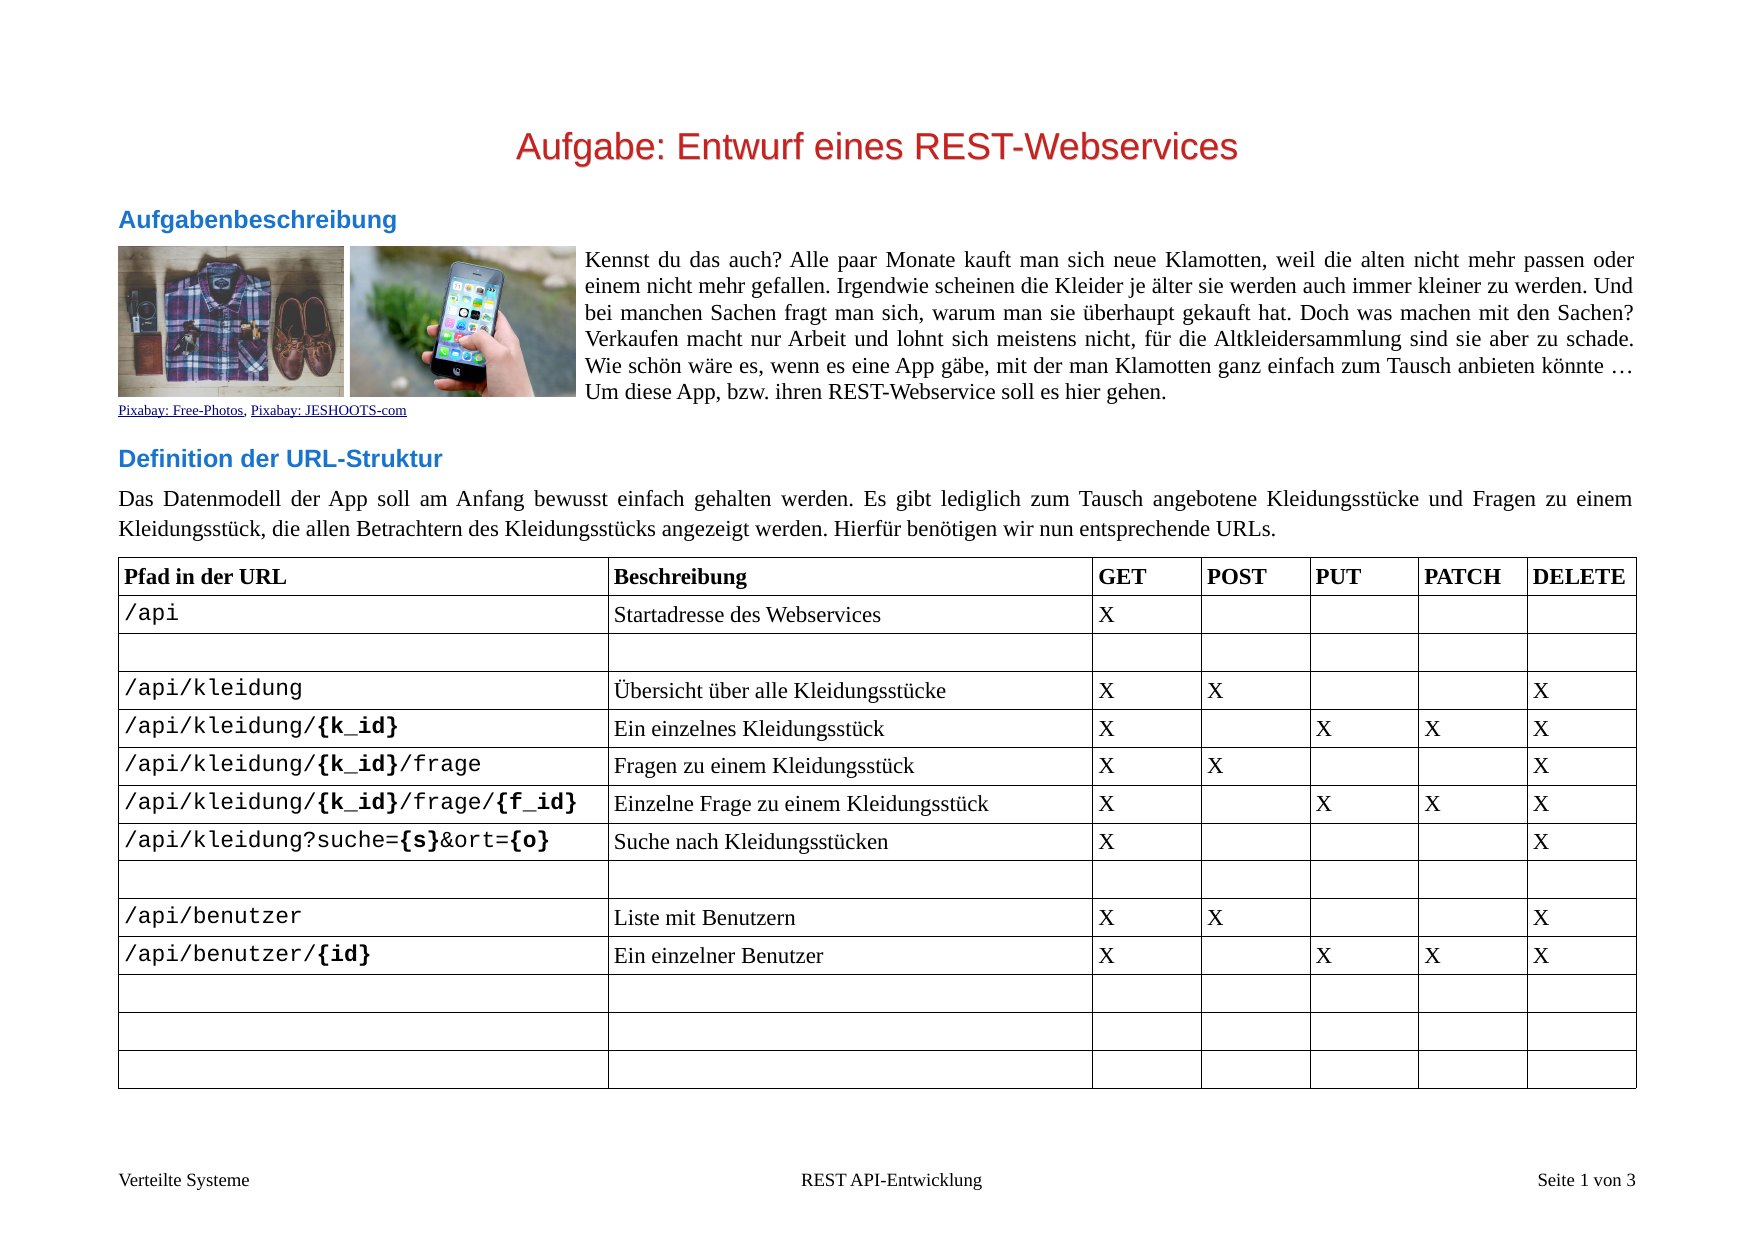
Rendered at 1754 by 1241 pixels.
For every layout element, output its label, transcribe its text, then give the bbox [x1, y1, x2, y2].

table_cell Liste mit Benutzern [609, 899, 1092, 936]
table_cell X [1528, 937, 1636, 974]
table_cell /api/kleidung?suche={s}&ort={o} [119, 824, 608, 860]
table_cell [1528, 1013, 1636, 1050]
table_header PATCH [1419, 558, 1527, 595]
table_cell X [1419, 937, 1527, 974]
table_header DELETE [1528, 558, 1636, 595]
table_cell [1419, 634, 1527, 671]
table_cell [1419, 824, 1527, 860]
text Das Datenmodell der App soll am Anfang bewusst einfach gehalten werden. Es gibt lediglich zum Tausch angebotene Kleidungsstücke und Fragen zu einem Kleidungsstück, die allen Betrachtern des Kleidungsstücks angezeigt werden. Hierfür benötigen wir nun entsprechende URLs. [118, 485, 1636, 541]
table_cell X [1528, 672, 1636, 709]
table_cell X [1202, 748, 1310, 784]
table_cell [1311, 634, 1418, 671]
table_cell [1093, 1013, 1201, 1050]
table_cell X [1528, 710, 1636, 747]
table_cell [1202, 634, 1310, 671]
table_cell [1311, 899, 1418, 936]
table_cell /api [119, 596, 608, 633]
table_cell [609, 975, 1092, 1012]
table_cell X [1528, 824, 1636, 860]
table_cell X [1419, 786, 1527, 822]
table_cell [119, 634, 608, 671]
table_cell [1419, 1051, 1527, 1088]
table_cell X [1093, 672, 1201, 709]
table_cell X [1202, 672, 1310, 709]
table_cell [1419, 748, 1527, 784]
table_cell [1311, 672, 1418, 709]
table_cell [1528, 1051, 1636, 1088]
subtitle Aufgabenbeschreibung [118, 205, 1636, 234]
table_header Pixabay: Free-Photos, Pixabay: JESHOOTS-com [118, 246, 584, 419]
table_cell X [1528, 748, 1636, 784]
table_cell [1202, 824, 1310, 860]
table_cell /api/kleidung/{k_id}/frage/{f_id} [119, 786, 608, 822]
table_cell [1419, 1013, 1527, 1050]
table_cell [1419, 975, 1527, 1012]
table_cell Ein einzelnes Kleidungsstück [609, 710, 1092, 747]
table_header Kennst du das auch? Alle paar Monate kauft man sich neue Klamotten, weil die alten nicht mehr passen oder einem nicht mehr gefallen. Irgendwie scheinen die Kleider je älter sie werden auch immer kleiner zu werden. Und bei manchen Sachen fragt man sich, warum man sie überhaupt gekauft hat. Doch was machen mit den Sachen? Verkaufen macht nur Arbeit und lohnt sich meistens nicht, für die Altkleidersammlung sind sie aber zu schade. Wie schön wäre es, wenn es eine App gäbe, mit der man Klamotten ganz einfach zum Tausch anbieten könnte … Um diese App, bzw. ihren REST-Webservice soll es hier gehen. [585, 246, 1636, 419]
table_cell [1202, 786, 1310, 822]
table_cell [1419, 672, 1527, 709]
table_cell Fragen zu einem Kleidungsstück [609, 748, 1092, 784]
table_cell [609, 634, 1092, 671]
table_cell [1311, 596, 1418, 633]
table_cell [1419, 596, 1527, 633]
table_cell /api/kleidung/{k_id}/frage [119, 748, 608, 784]
table_cell [1202, 1051, 1310, 1088]
table_cell Einzelne Frage zu einem Kleidungsstück [609, 786, 1092, 822]
table_cell X [1093, 748, 1201, 784]
subtitle Aufgabe: Entwurf eines REST-Webservices [118, 124, 1636, 167]
table_cell [119, 1013, 608, 1050]
table_cell [1528, 861, 1636, 898]
table_cell [1093, 634, 1201, 671]
table_cell [1528, 596, 1636, 633]
table_cell [1311, 824, 1418, 860]
table_cell [1528, 634, 1636, 671]
table_cell Startadresse des Webservices [609, 596, 1092, 633]
table_cell X [1311, 786, 1418, 822]
table_cell [609, 1013, 1092, 1050]
picture [349, 246, 576, 397]
table_header GET [1093, 558, 1201, 595]
table_cell [119, 975, 608, 1012]
table_cell [1419, 899, 1527, 936]
table_cell [1202, 1013, 1310, 1050]
table_header PUT [1311, 558, 1418, 595]
table_cell /api/kleidung/{k_id} [119, 710, 608, 747]
table_cell X [1093, 824, 1201, 860]
table_cell X [1419, 710, 1527, 747]
table_cell Suche nach Kleidungsstücken [609, 824, 1092, 860]
table_cell Übersicht über alle Kleidungsstücke [609, 672, 1092, 709]
table_cell X [1093, 710, 1201, 747]
table_cell [1202, 975, 1310, 1012]
table_cell [119, 1051, 608, 1088]
table_cell [1202, 937, 1310, 974]
table_cell [609, 1051, 1092, 1088]
table_cell X [1528, 786, 1636, 822]
subtitle Definition der URL-Struktur [118, 444, 1636, 472]
table_cell X [1093, 786, 1201, 822]
table_cell [1202, 596, 1310, 633]
table_cell X [1311, 710, 1418, 747]
table_cell /api/benutzer/{id} [119, 937, 608, 974]
table_header Beschreibung [609, 558, 1092, 595]
table_cell [1093, 861, 1201, 898]
table_header Pfad in der URL [119, 558, 608, 595]
table_cell [609, 861, 1092, 898]
table_cell [1311, 1013, 1418, 1050]
table_cell /api/benutzer [119, 899, 608, 936]
table_cell X [1093, 937, 1201, 974]
table_cell [1311, 1051, 1418, 1088]
table_cell X [1093, 596, 1201, 633]
table_cell /api/kleidung [119, 672, 608, 709]
table_cell [1202, 710, 1310, 747]
table_cell [119, 861, 608, 898]
table_cell X [1093, 899, 1201, 936]
table_cell [1528, 975, 1636, 1012]
table_cell X [1202, 899, 1310, 936]
table_cell [1311, 861, 1418, 898]
table_cell [1202, 861, 1310, 898]
picture [118, 246, 344, 397]
table_cell [1311, 748, 1418, 784]
table_cell [1093, 1051, 1201, 1088]
table_cell X [1311, 937, 1418, 974]
table_cell X [1528, 899, 1636, 936]
table_cell [1093, 975, 1201, 1012]
table_cell Ein einzelner Benutzer [609, 937, 1092, 974]
table_cell [1311, 975, 1418, 1012]
table_header POST [1202, 558, 1310, 595]
table_cell [1419, 861, 1527, 898]
